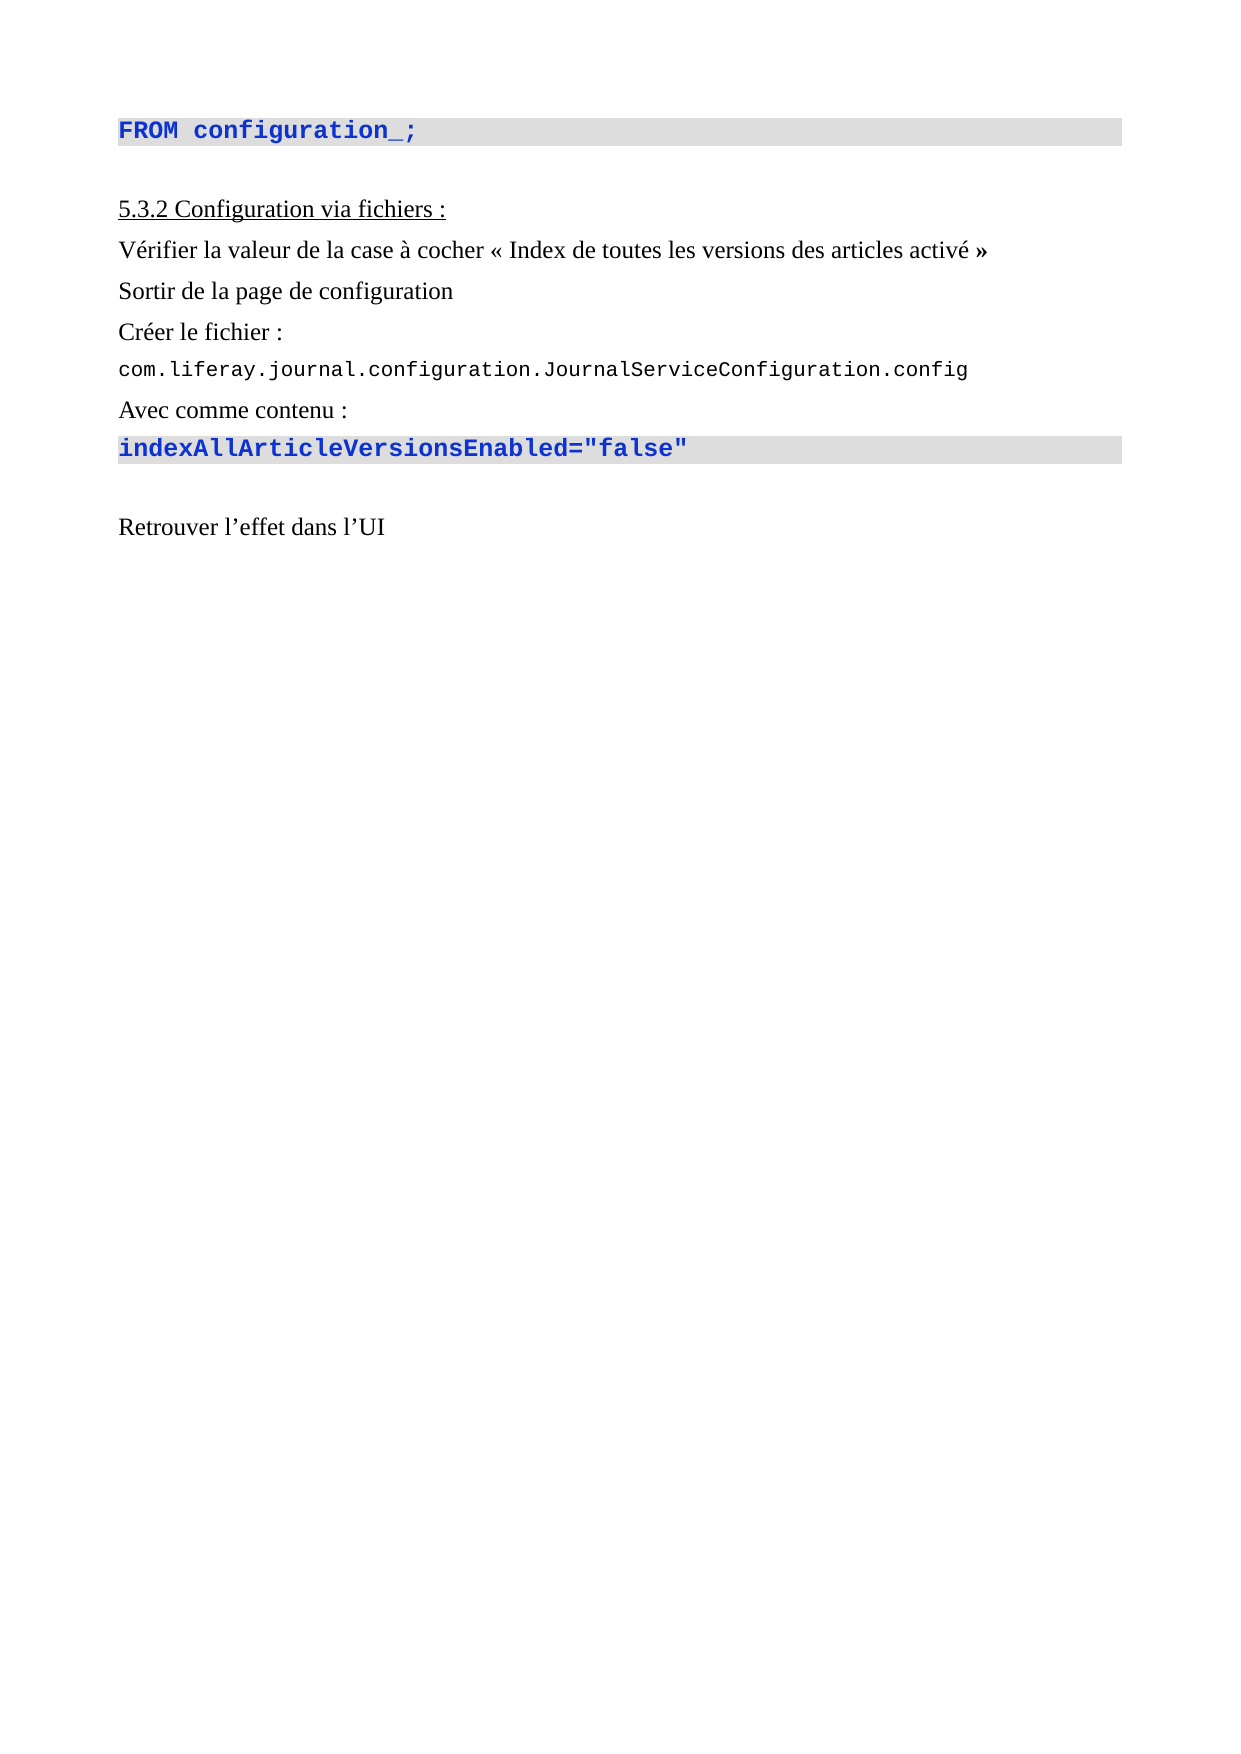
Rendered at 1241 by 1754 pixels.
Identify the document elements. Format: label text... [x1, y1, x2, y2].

text Retrouver l’effet dans l’UI [118, 512, 1122, 540]
text indexAllArticleVersionsEnabled="false" [688, 436, 1122, 464]
text Avec comme contenu : [118, 395, 1122, 423]
text Vérifier la valeur de la case à cocher « Index de toutes les versions des articles activé » [118, 235, 1122, 264]
text Sortir de la page de configuration [118, 276, 1122, 305]
text com.liferay.journal.configuration.JournalServiceConfiguration.config [118, 359, 1122, 382]
text FROM configuration_; [118, 118, 1122, 146]
text Créer le fichier : [118, 317, 1122, 346]
text 5.3.2 Configuration via fichiers : [118, 194, 1122, 222]
